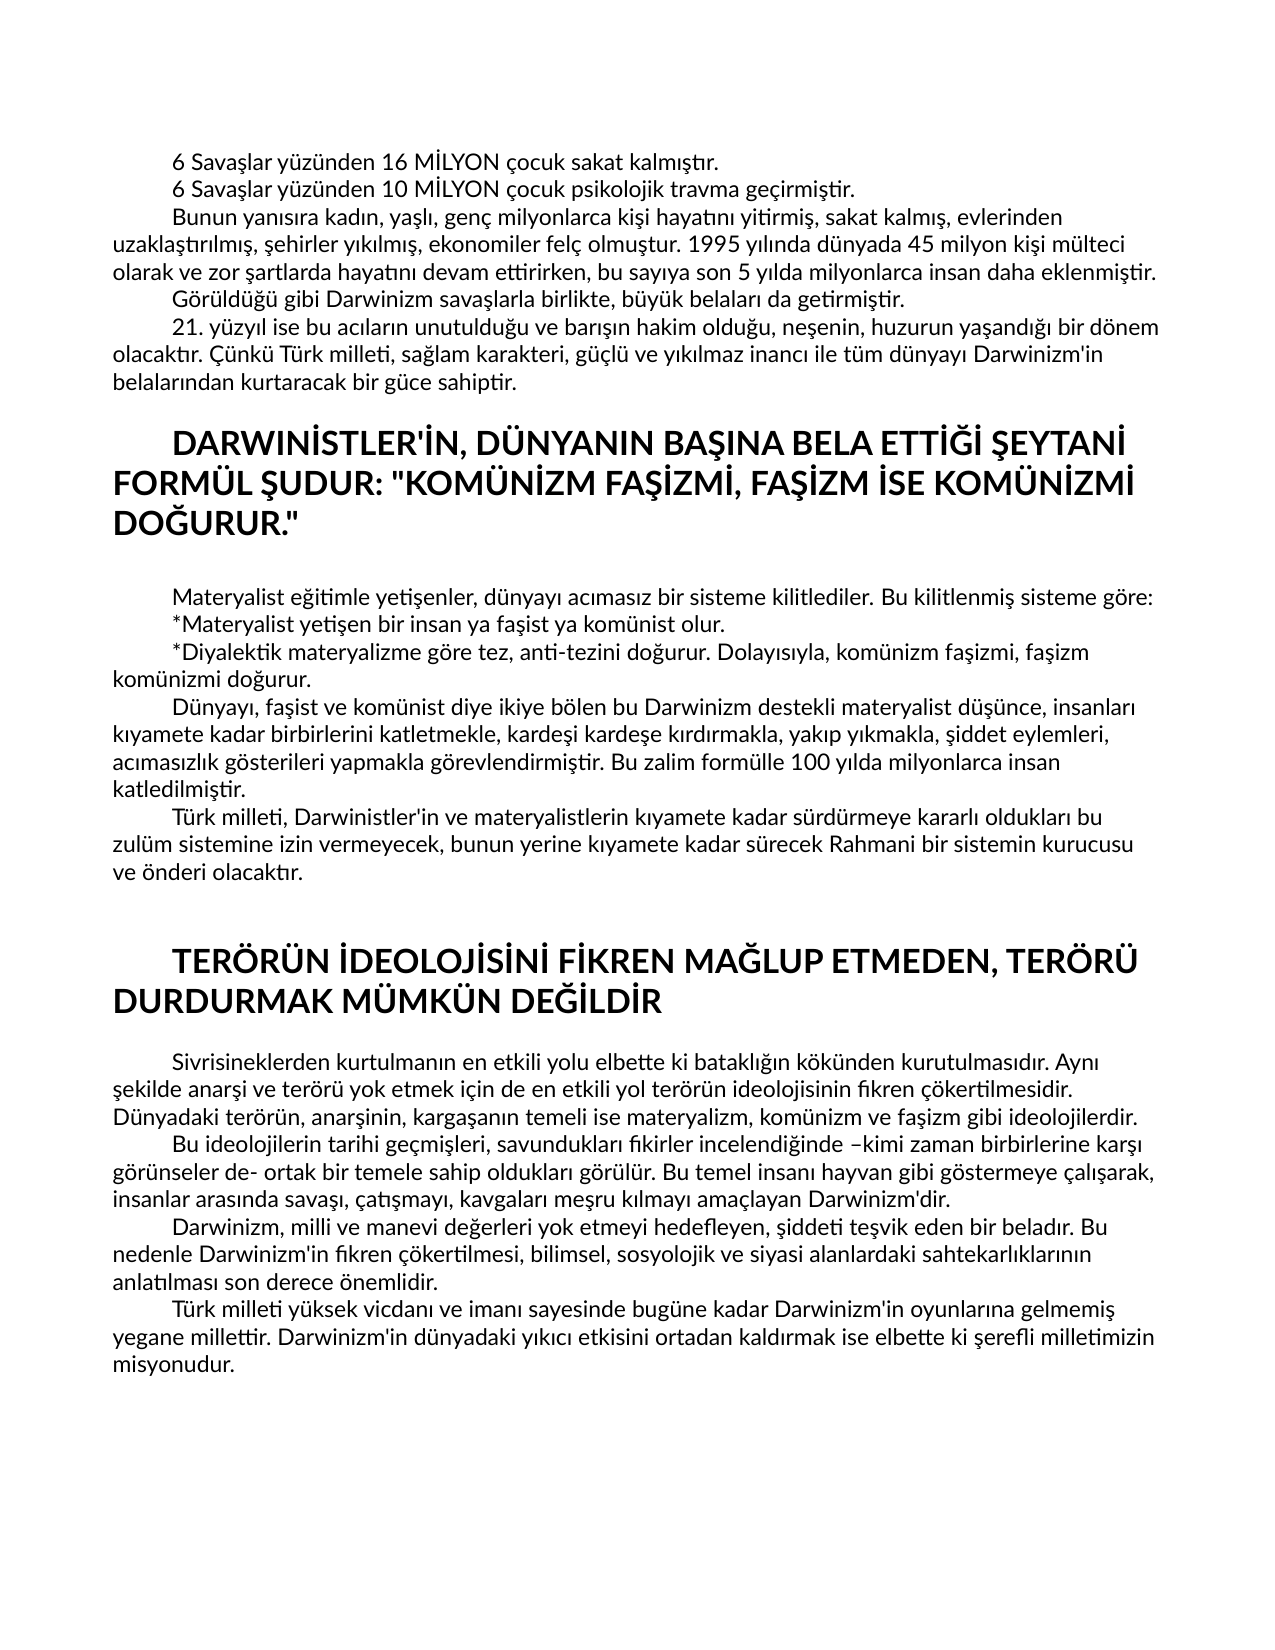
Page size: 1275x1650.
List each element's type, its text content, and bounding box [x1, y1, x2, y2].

text 6 Savaşlar yüzünden 16 MİLYON çocuk sakat kalmıştır. [112, 148, 1162, 175]
text 6 Savaşlar yüzünden 10 MİLYON çocuk psikolojik travma geçirmiştir. [112, 175, 1162, 203]
text Türk milleti, Darwinistler'in ve materyalistlerin kıyamete kadar sürdürmeye kararlı oldukları bu zulüm sistemine izin vermeyecek, bunun yerine kıyamete kadar sürecek Rahmani bir sistemin kurucusu ve önderi olacaktır. [112, 803, 1162, 885]
text Türk milleti yüksek vicdanı ve imanı sayesinde bugüne kadar Darwinizm'in oyunlarına gelmemiş yegane millettir. Darwinizm'in dünyadaki yıkıcı etkisini ortadan kaldırmak ise elbette ki şerefli milletimizin misyonudur. [112, 1295, 1162, 1378]
text DARWINİSTLER'İN, DÜNYANIN BAŞINA BELA ETTİĞİ ŞEYTANİ FORMÜL ŞUDUR: "KOMÜNİZM FAŞİZMİ, FAŞİZM İSE KOMÜNİZMİ DOĞURUR." [112, 423, 1162, 543]
text Darwinizm, milli ve manevi değerleri yok etmeyi hedefleyen, şiddeti teşvik eden bir beladır. Bu nedenle Darwinizm'in fikren çökertilmesi, bilimsel, sosyolojik ve siyasi alanlardaki sahtekarlıklarının anlatılması son derece önemlidir. [112, 1213, 1162, 1295]
text 21. yüzyıl ise bu acıların unutulduğu ve barışın hakim olduğu, neşenin, huzurun yaşandığı bir dönem olacaktır. Çünkü Türk milleti, sağlam karakteri, güçlü ve yıkılmaz inancı ile tüm dünyayı Darwinizm'in belalarından kurtaracak bir güce sahiptir. [112, 313, 1162, 395]
text Bunun yanısıra kadın, yaşlı, genç milyonlarca kişi hayatını yitirmiş, sakat kalmış, evlerinden uzaklaştırılmış, şehirler yıkılmış, ekonomiler felç olmuştur. 1995 yılında dünyada 45 milyon kişi mülteci olarak ve zor şartlarda hayatını devam ettirirken, bu sayıya son 5 yılda milyonlarca insan daha eklenmiştir. [112, 203, 1162, 285]
text Bu ideolojilerin tarihi geçmişleri, savundukları fikirler incelendiğinde –kimi zaman birbirlerine karşı görünseler de- ortak bir temele sahip oldukları görülür. Bu temel insanı hayvan gibi göstermeye çalışarak, insanlar arasında savaşı, çatışmayı, kavgaları meşru kılmayı amaçlayan Darwinizm'dir. [112, 1130, 1162, 1213]
text Materyalist eğitimle yetişenler, dünyayı acımasız bir sisteme kilitlediler. Bu kilitlenmiş sisteme göre: [112, 583, 1162, 610]
text TERÖRÜN İDEOLOJİSİNİ FİKREN MAĞLUP ETMEDEN, TERÖRÜ DURDURMAK MÜMKÜN DEĞİLDİR [112, 940, 1162, 1020]
text Sivrisineklerden kurtulmanın en etkili yolu elbette ki bataklığın kökünden kurutulmasıdır. Aynı şekilde anarşi ve terörü yok etmek için de en etkili yol terörün ideolojisinin fikren çökertilmesidir. Dünyadaki terörün, anarşinin, kargaşanın temeli ise materyalizm, komünizm ve faşizm gibi ideolojilerdir. [112, 1048, 1162, 1130]
text Dünyayı, faşist ve komünist diye ikiye bölen bu Darwinizm destekli materyalist düşünce, insanları kıyamete kadar birbirlerini katletmekle, kardeşi kardeşe kırdırmakla, yakıp yıkmakla, şiddet eylemleri, acımasızlık gösterileri yapmakla görevlendirmiştir. Bu zalim formülle 100 yılda milyonlarca insan katledilmiştir. [112, 693, 1162, 803]
text *Diyalektik materyalizme göre tez, anti-tezini doğurur. Dolayısıyla, komünizm faşizmi, faşizm komünizmi doğurur. [112, 638, 1162, 693]
text Görüldüğü gibi Darwinizm savaşlarla birlikte, büyük belaları da getirmiştir. [112, 285, 1162, 313]
text *Materyalist yetişen bir insan ya faşist ya komünist olur. [112, 610, 1162, 638]
